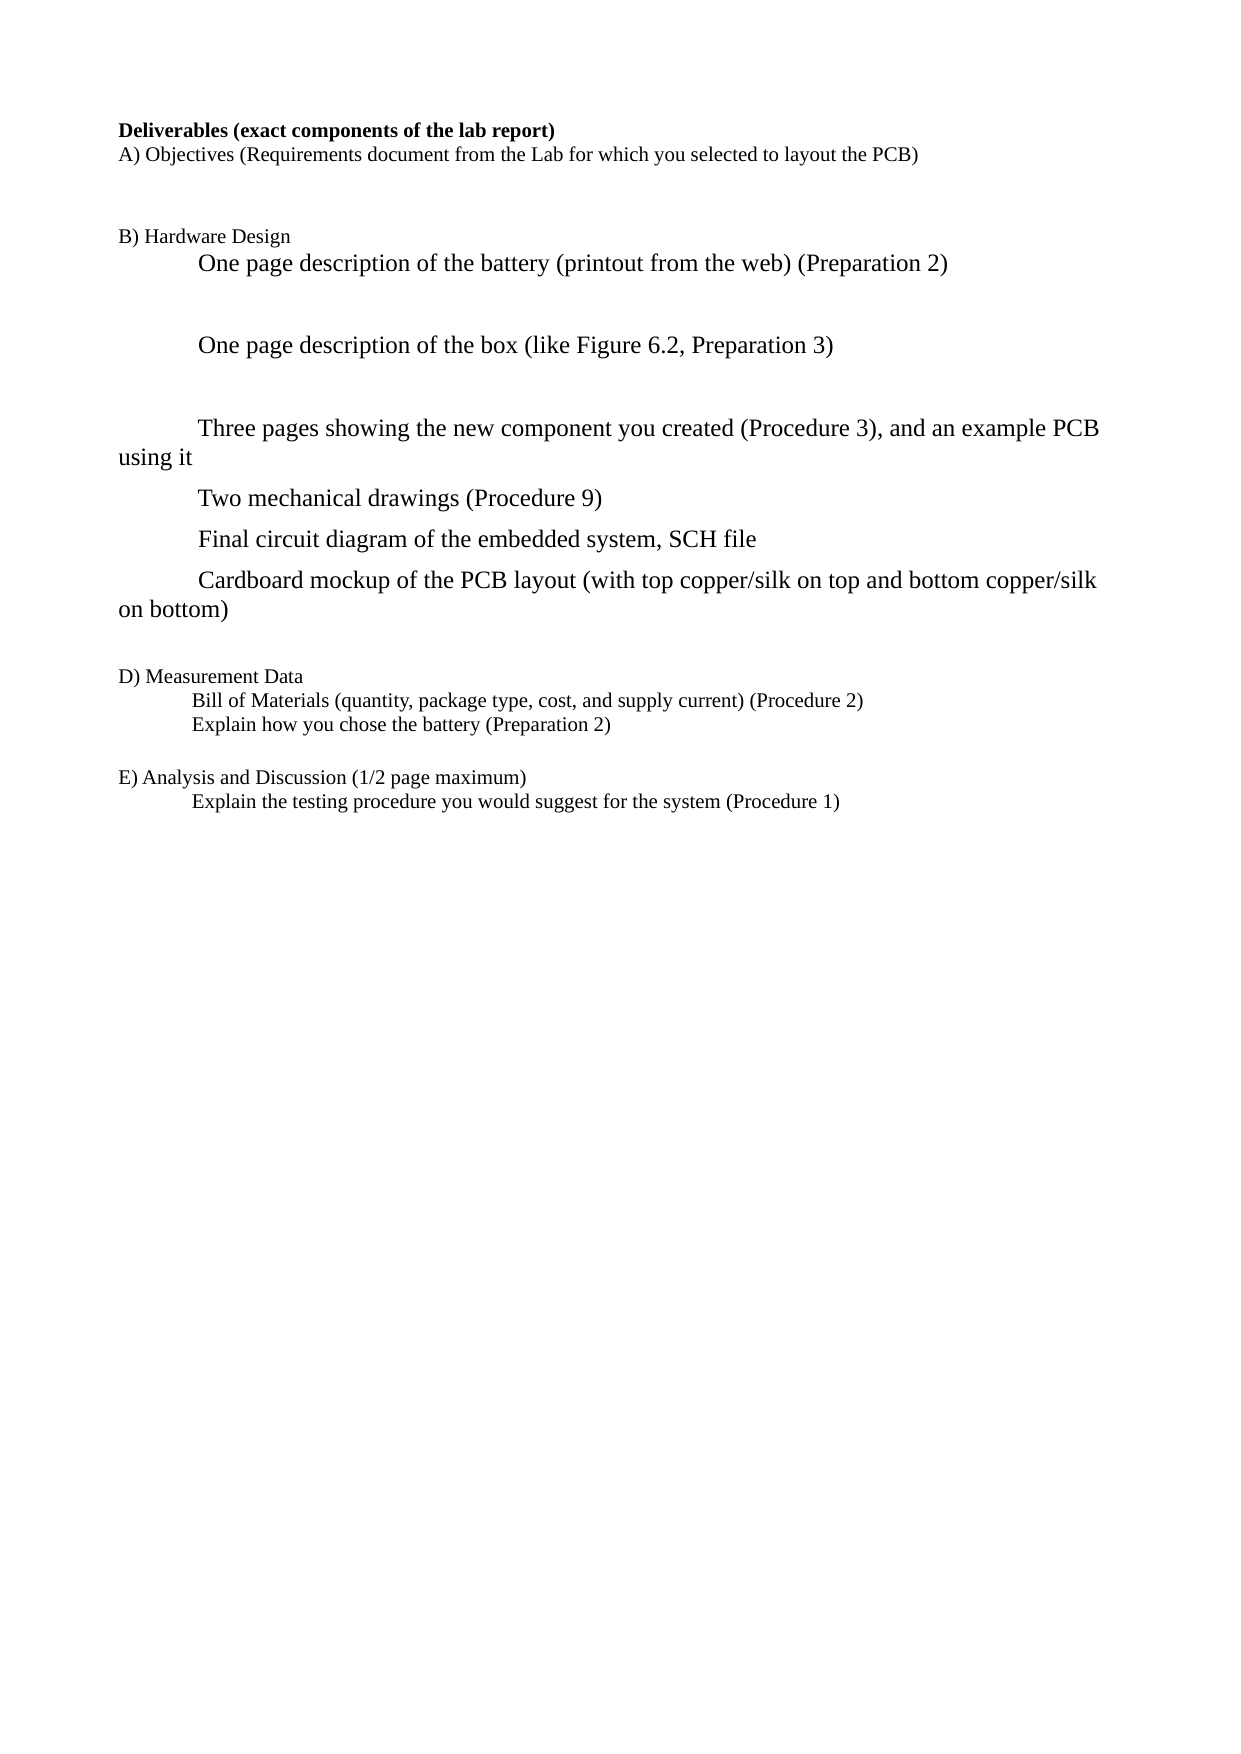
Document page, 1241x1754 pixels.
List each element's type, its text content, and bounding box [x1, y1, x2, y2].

text Three pages showing the new component you created (Procedure 3), and an example PCB using it [118, 413, 1122, 470]
text One page description of the box (like Figure 6.2, Preparation 3) [118, 330, 1122, 359]
text Deliverables (exact components of the lab report) [118, 118, 1122, 142]
text B) Hardware Design [118, 224, 1122, 248]
text D) Measurement Data [118, 664, 1122, 688]
text Explain how you chose the battery (Preparation 2) [118, 712, 1122, 736]
text Explain the testing procedure you would suggest for the system (Procedure 1) [118, 789, 1122, 813]
text A) Objectives (Requirements document from the Lab for which you selected to layout the PCB) [118, 142, 1122, 166]
text Two mechanical drawings (Procedure 9) [118, 483, 1122, 512]
text Cardboard mockup of the PCB layout (with top copper/silk on top and bottom copper/silk on bottom) [118, 565, 1122, 623]
text Bill of Materials (quantity, package type, cost, and supply current) (Procedure 2) [118, 688, 1122, 712]
text E) Analysis and Discussion (1/2 page maximum) [118, 765, 1122, 789]
text One page description of the battery (printout from the web) (Preparation 2) [118, 248, 1122, 277]
text Final circuit diagram of the embedded system, SCH file [118, 524, 1122, 553]
